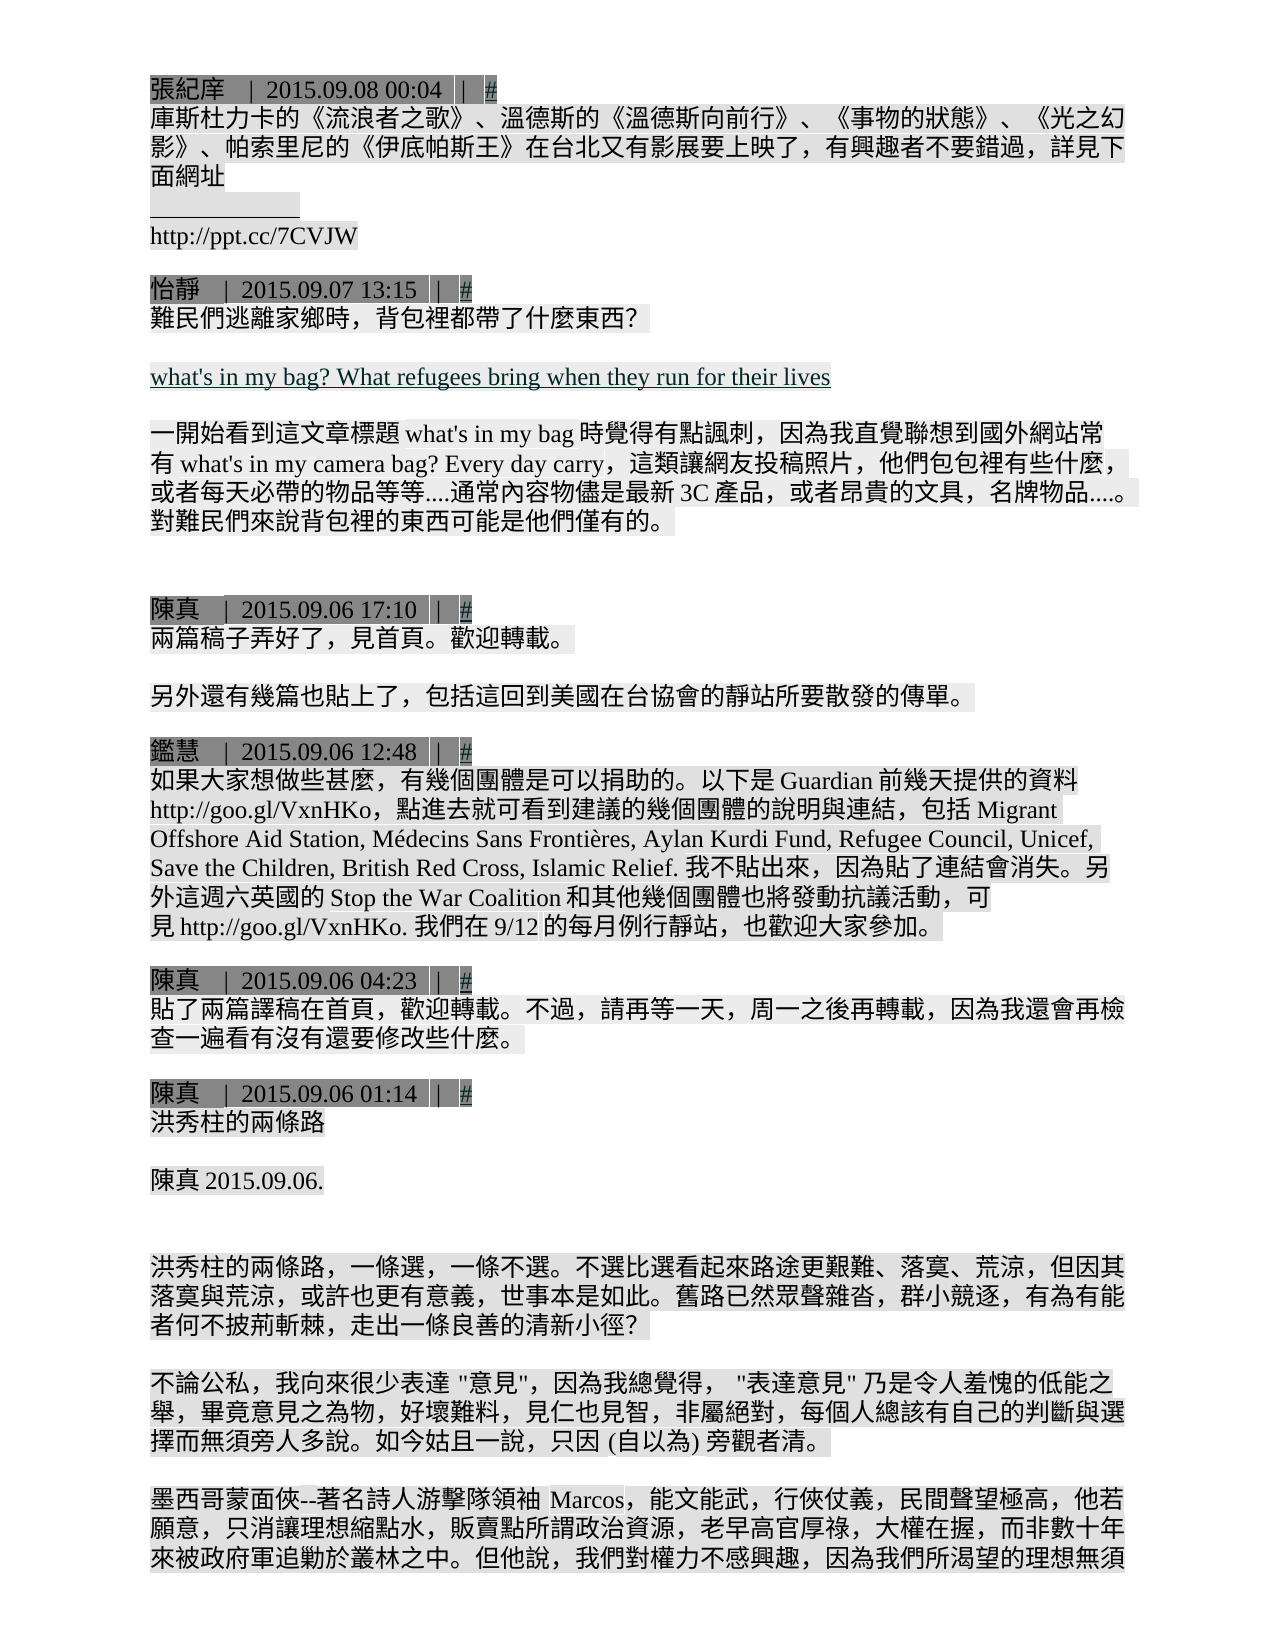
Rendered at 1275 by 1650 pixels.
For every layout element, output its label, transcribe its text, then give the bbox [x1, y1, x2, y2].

text 庫斯杜力卡的《流浪者之歌》、溫德斯的《溫德斯向前行》、《事物的狀態》、《光之幻影》、帕索里尼的《伊底帕斯王》在台北又有影展要上映了，有興趣者不要錯過，詳見下面網址 ＿＿＿＿＿＿ http://ppt.cc/7CVJW [150, 104, 1125, 250]
text 陳真 | 2015.09.06 04:23 | # [150, 966, 1125, 995]
text 陳真 | 2015.09.06 01:14 | # [150, 1079, 1125, 1108]
text 貼了兩篇譯稿在首頁，歡迎轉載。不過，請再等一天，周一之後再轉載，因為我還會再檢查一遍看有沒有還要修改些什麼。 [150, 995, 1125, 1054]
text 鑑慧 | 2015.09.06 12:48 | # [150, 737, 1125, 766]
text 怡靜 | 2015.09.07 13:15 | # [150, 275, 1125, 304]
text 張紀庠 | 2015.09.08 00:04 | # [150, 75, 1125, 104]
text 兩篇稿子弄好了，見首頁。歡迎轉載。 另外還有幾篇也貼上了，包括這回到美國在台協會的靜站所要散發的傳單。 [150, 625, 1125, 712]
text 陳真 | 2015.09.06 17:10 | # [150, 595, 1125, 625]
text 如果大家想做些甚麼，有幾個團體是可以捐助的。以下是Guardian前幾天提供的資料http://goo.gl/VxnHKo，點進去就可看到建議的幾個團體的說明與連結，包括Migrant Offshore Aid Station, Médecins Sans Frontières, Aylan Kurdi Fund, Refugee Council, Unicef, Save the Children, British Red Cross, Islamic Relief. 我不貼出來，因為貼了連結會消失。另外這週六英國的Stop the War Coalition和其他幾個團體也將發動抗議活動，可見http://goo.gl/VxnHKo. 我們在9/12的每月例行靜站，也歡迎大家參加。 [150, 766, 1125, 941]
text 難民們逃離家鄉時，背包裡都帶了什麼東西？ what's in my bag? What refugees bring when they run for their lives 一開始看到這文章標題what's in my bag時覺得有點諷刺，因為我直覺聯想到國外網站常有what's in my camera bag? Every day carry，這類讓網友投稿照片，他們包包裡有些什麼，或者每天必帶的物品等等....通常內容物儘是最新3C產品，或者昂貴的文具，名牌物品....。對難民們來說背包裡的東西可能是他們僅有的。 [150, 304, 1125, 536]
text 洪秀柱的兩條路 陳真2015.09.06. 洪秀柱的兩條路，一條選，一條不選。不選比選看起來路途更艱難、落寞、荒涼，但因其落寞與荒涼，或許也更有意義，世事本是如此。舊路已然眾聲雜沓，群小競逐，有為有能者何不披荊斬棘，走出一條良善的清新小徑？ 不論公私，我向來很少表達 "意見"，因為我總覺得， "表達意見" 乃是令人羞愧的低能之舉，畢竟意見之為物，好壞難料，見仁也見智，非屬絕對，每個人總該有自己的判斷與選擇而無須旁人多說。如今姑且一說，只因 (自以為) 旁觀者清。 墨西哥蒙面俠--著名詩人游擊隊領袖 Marcos，能文能武，行俠仗義，民間聲望極高，他若願意，只消讓理想縮點水，販賣點所謂政治資源，老早高官厚祿，大權在握，而非數十年來被政府軍追勦於叢林之中。但他說，我們對權力不感興趣，因為我們所渴望的理想無須訴諸權力。別說他，光說我自己，我若願意，老早在大學時代就已是立委。但人貴自知，你看重什麼樣的事，就該玩什麼樣的遊戲，走什麼樣的路。 一潭濁水，滴入清水一滴，污濁如故。社會敗壞如斯，大抵曾懷抱良善初衷者，往往成為權力的祭品，也許成就了個人榮華，但於人無益，於事無補，大多時候，甚且有害。事關文化思維與價值之事，難道你真以為權力能起得了什麼作用？權力只能在某個極其有限的技術層次上著墨而無關乎文化幽微。權力競逐一事，何不就讓那些主流之士、讓那些對它充滿興趣與榮耀的人去做就好？ 大者識其大，小者識其小。洪秀柱熱情之所在，或其所關心之事，若非權力可解，何苦委身其中？於己有害，於人亦無甚助益。麻雀自有麻雀群聚之樂園，鴻鵠也該有鴻鵠各自嚮往的一片天。權力遊戲猶如一把尺一道秤，猶如一切世俗評價系統，藉以衡量參賽者的大小高低、長寬輕重；可我若不屬其中，但走自己的一條路，拉自己的一輛車，那麼，跑道上的一切事兒便與我無關。 洪閉關三日，今晨出關，說是反省與承擔，但能反省出一些什麼、承擔什麼呢？洪的另一條路自然就是選，也許閉關後能悟出一番所謂 "逆轉勝" 的道理也說不定。可是，勝負之思，在某個根本意義上，有那麼重要嗎？勝了又如何？台灣社會從此就善惡分明，光明磊落了嗎？民粹就不民粹了嗎？黑白就不顛倒了嗎？政客們就不再烏七媽黑了嗎？至於敗了呢？敗軍之將，還能有何作為？ 況且，台灣不是台灣，台灣只是世界的一部份，它能有什麼獨一無二的重要性呢？一個人，若非關心整個世界，就不可能關心台灣。或者說，如果有人說他關心台灣，那理當是因為他 “先” 關注了整個世界；我無法理解一個人如何可能只單獨關注台灣而對世界居然絲毫一無所知、不感興趣，而這卻是台灣社會之普遍現象：整天台灣台灣台灣個不停，彷彿世界根本不存在。世界既如此寬廣而複雜，事涉萬端，權位與選舉更不是唯一的路。 原本想直接寫信給洪秀柱，但與之不識，寫了怕也是白寫。於是就貼在這。 [150, 1108, 1125, 1573]
